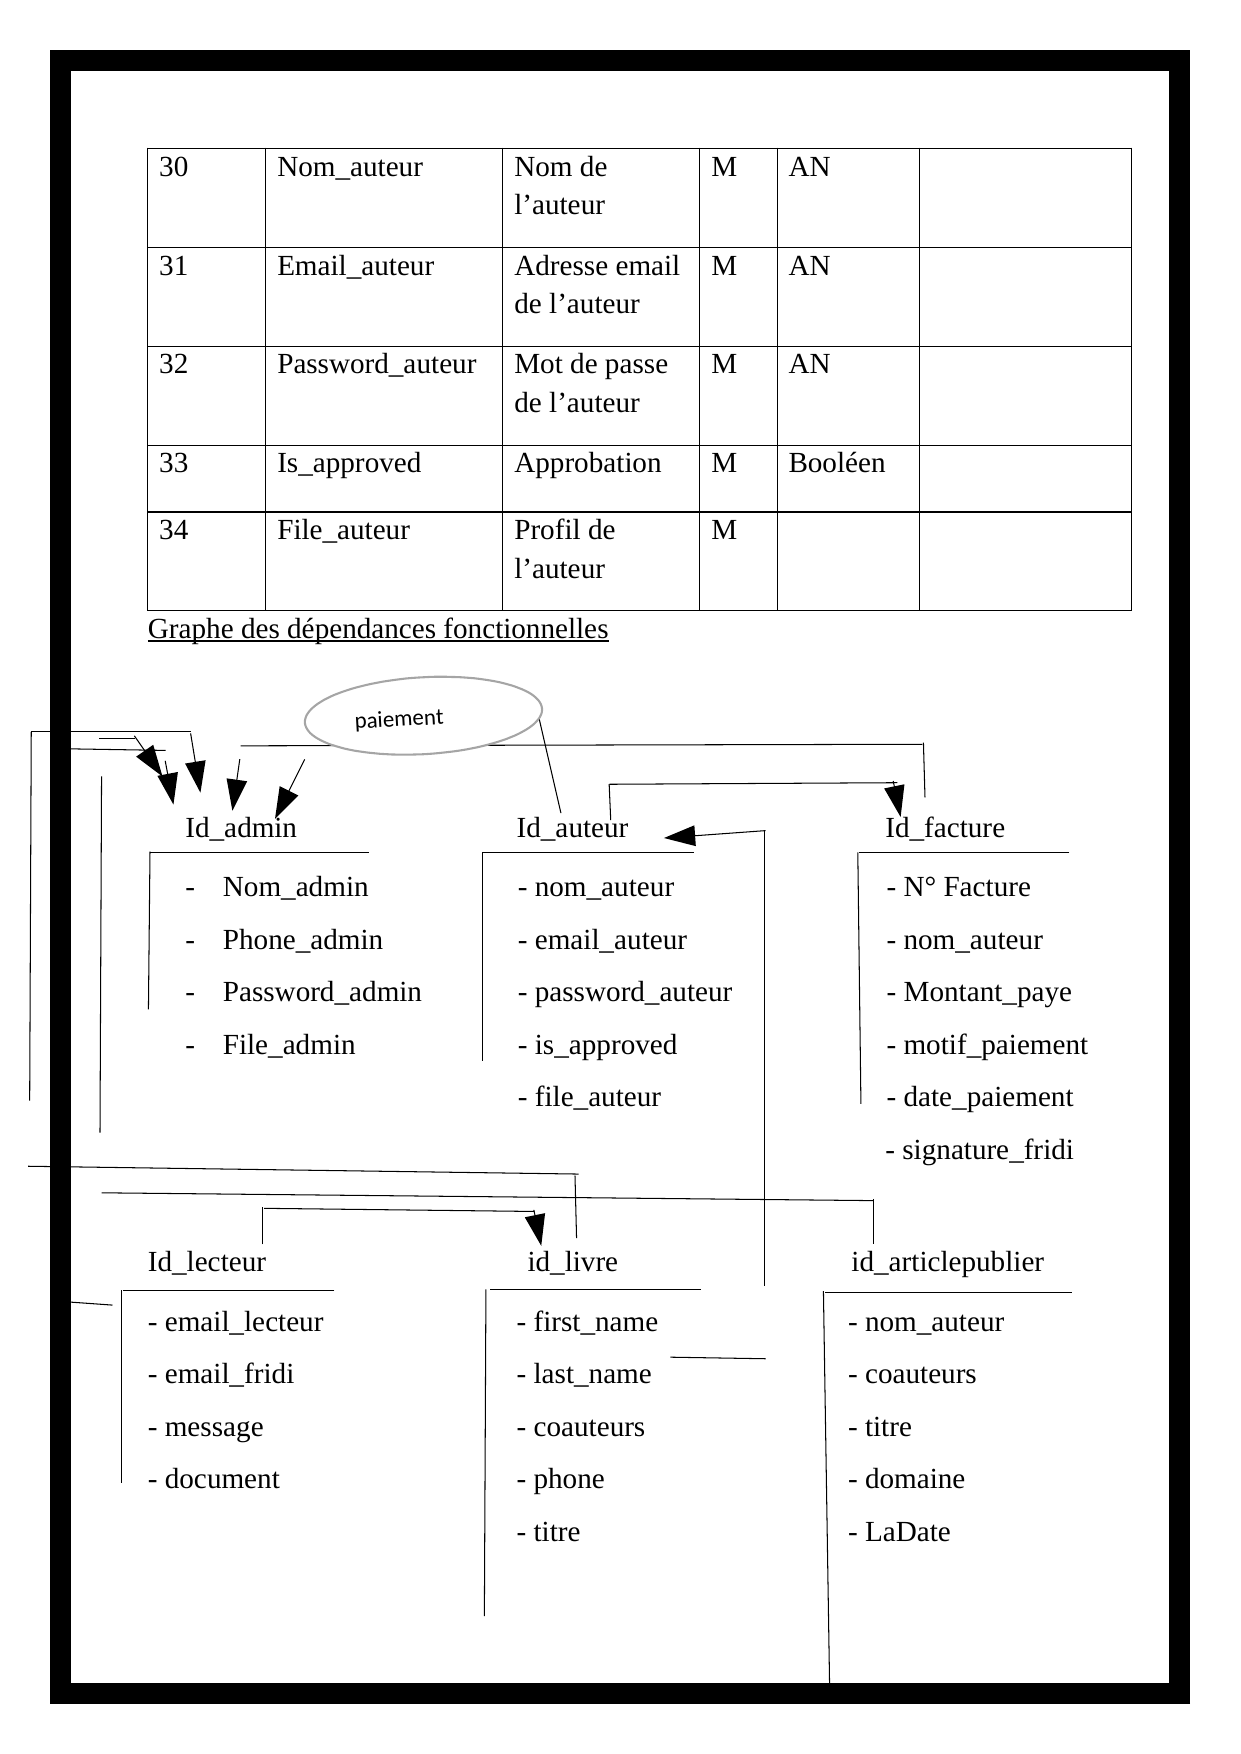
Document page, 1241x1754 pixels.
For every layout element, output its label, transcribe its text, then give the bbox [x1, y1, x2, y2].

list [765, 922, 858, 956]
table_cell Is_approved [266, 446, 502, 511]
table_cell 34 [148, 513, 265, 610]
text - email_lecteur [148, 1304, 485, 1337]
table_cell [920, 347, 1131, 444]
text - coauteurs [486, 1409, 825, 1442]
list - file_auteur [223, 1079, 764, 1113]
table_header Nom de l’auteur [503, 149, 699, 247]
table_cell [778, 513, 919, 610]
text - email_fridi [148, 1356, 485, 1390]
table_cell M [700, 513, 777, 610]
table_header [920, 149, 1131, 247]
table_cell 32 [148, 347, 265, 444]
table_cell Booléen [778, 446, 919, 511]
list Password_admin [185, 974, 482, 1008]
text - signature_fridi [765, 1132, 1093, 1166]
text - document [148, 1461, 484, 1495]
table_header 30 [148, 149, 265, 247]
list - nom_auteur [483, 869, 764, 903]
text - message [148, 1409, 484, 1442]
text - coauteurs [825, 1356, 1093, 1390]
text [148, 1514, 484, 1547]
table_cell Profil de l’auteur [503, 513, 699, 610]
text - nom_auteur [825, 1304, 1093, 1337]
table_cell [920, 513, 1131, 610]
list File_admin [185, 1027, 482, 1061]
list Phone_admin [185, 922, 482, 956]
table_cell AN [778, 347, 919, 444]
text - titre [486, 1514, 826, 1547]
list [765, 1027, 859, 1061]
table_cell M [700, 446, 777, 511]
table_cell Mot de passe de l’auteur [503, 347, 699, 444]
text id_articlepublier [765, 1244, 1093, 1278]
list Nom_admin [185, 869, 482, 903]
table_cell Adresse email de l’auteur [503, 248, 699, 346]
table_cell Email_auteur [266, 248, 502, 346]
text - phone [486, 1461, 826, 1495]
table_cell [920, 446, 1131, 511]
list - motif_paiement [861, 1027, 1093, 1061]
list - password_auteur [483, 974, 764, 1008]
table_cell M [700, 248, 777, 346]
table_cell Password_auteur [266, 347, 502, 444]
table_cell Approbation [503, 446, 699, 511]
text - last_name [486, 1356, 824, 1390]
table_cell M [700, 347, 777, 444]
table_cell AN [778, 248, 919, 346]
table_header AN [778, 149, 919, 247]
text [148, 1132, 764, 1166]
table_header Nom_auteur [266, 149, 502, 247]
text Id_lecteur id_livre [148, 1244, 764, 1278]
list - email_auteur [483, 922, 764, 956]
text Id_admin Id_auteur Id_facture [148, 810, 1093, 844]
text - domaine [827, 1461, 1093, 1495]
list - nom_auteur [860, 922, 1093, 956]
table_cell File_auteur [266, 513, 502, 610]
table_cell 31 [148, 248, 265, 346]
text - LaDate [828, 1514, 1093, 1547]
table_cell 33 [148, 446, 265, 511]
list - N° Facture [859, 869, 1093, 903]
text - titre [826, 1409, 1093, 1442]
table_header M [700, 149, 777, 247]
list - Montant_paye [860, 974, 1093, 1008]
list - date_paiement [765, 1079, 1093, 1113]
text Graphe des dépendances fonctionnelles [148, 611, 1093, 645]
table_cell [920, 248, 1131, 346]
list [765, 974, 859, 1008]
text - first_name [487, 1304, 823, 1337]
list - is_approved [483, 1027, 764, 1061]
list [765, 869, 857, 903]
